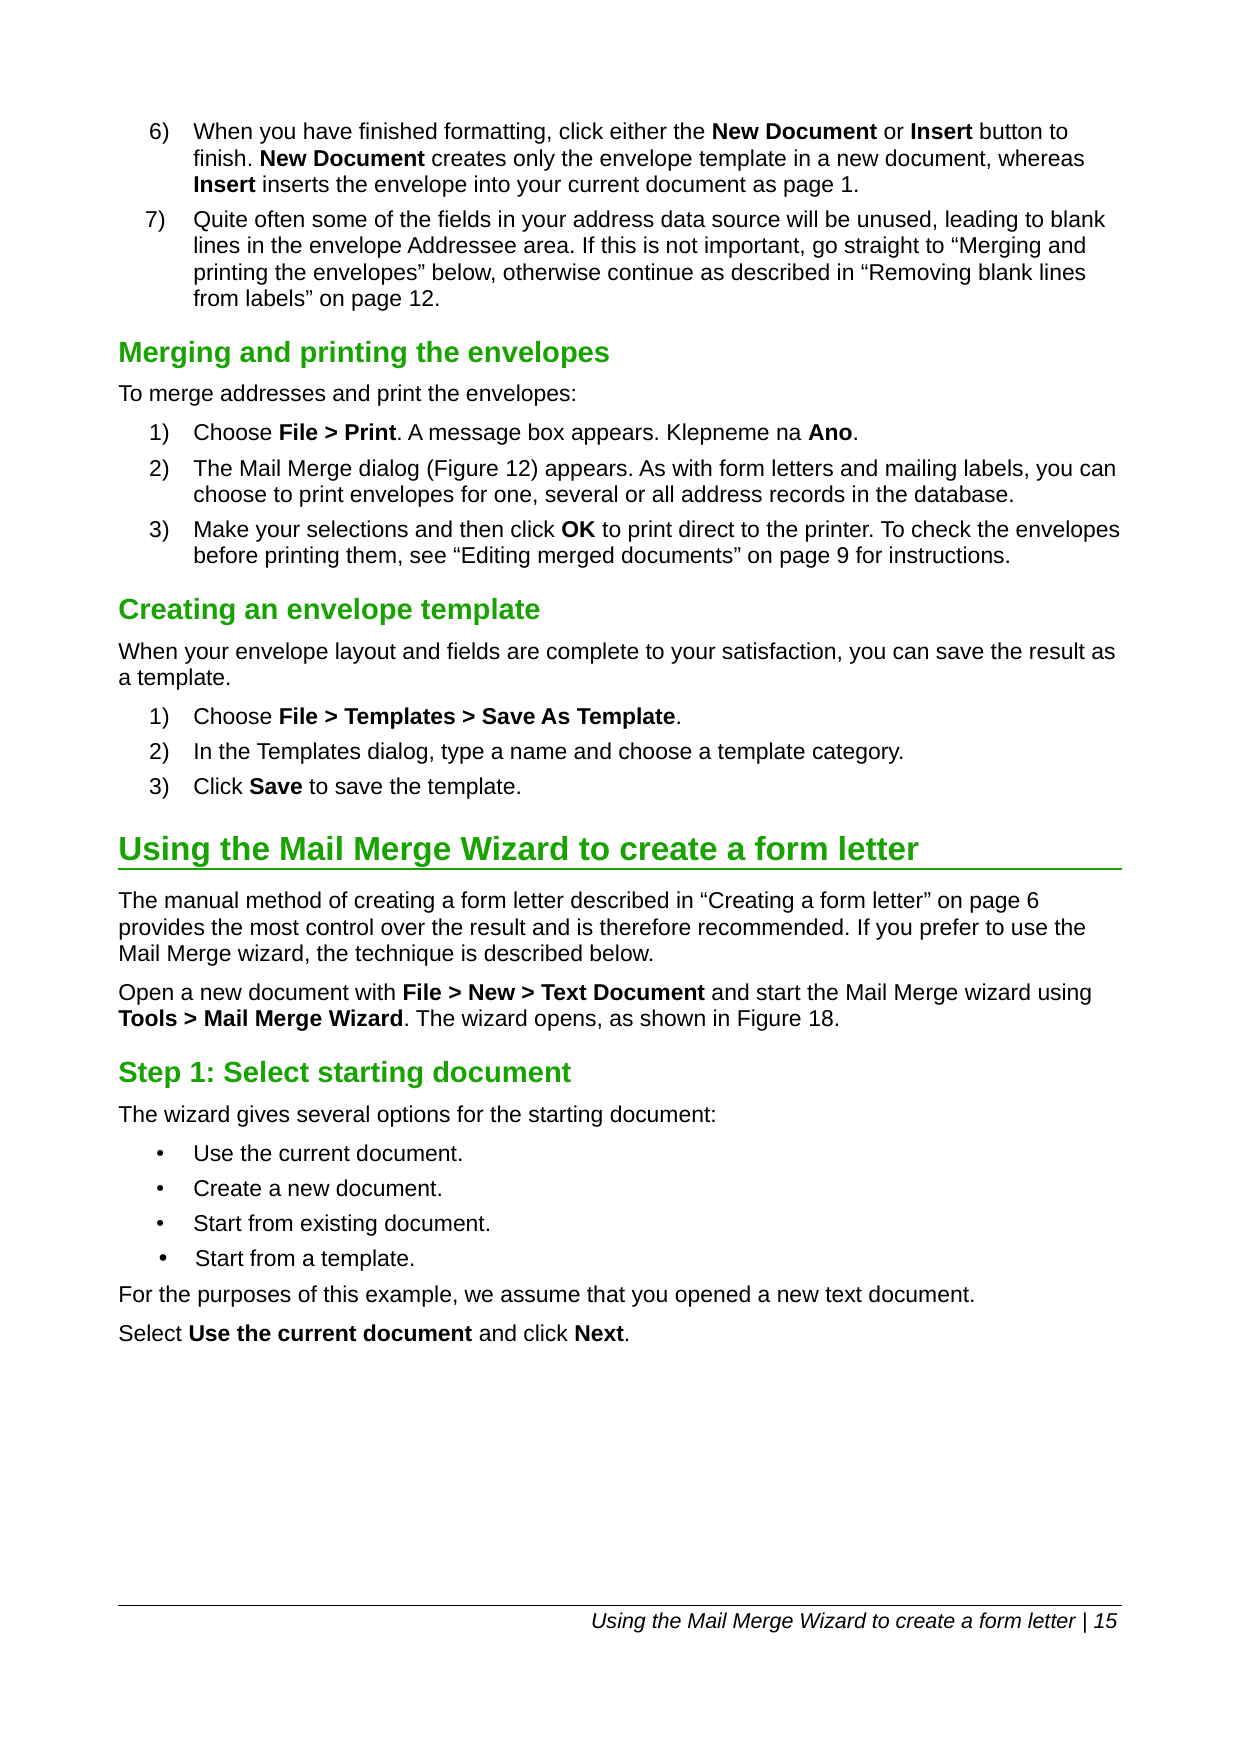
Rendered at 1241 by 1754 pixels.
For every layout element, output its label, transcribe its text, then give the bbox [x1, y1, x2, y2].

subtitle Merging and printing the envelopes [118, 335, 1122, 369]
text For the purposes of this example, we assume that you opened a new text document. [118, 1281, 1122, 1307]
subtitle Using the Mail Merge Wizard to create a form letter [118, 829, 1122, 868]
list Start from existing document. [156, 1210, 1122, 1236]
list Start from a template. [156, 1245, 1122, 1272]
subtitle Step 1: Select starting document [118, 1055, 1122, 1089]
list When you have finished formatting, click either the New Document or Insert button to finish. New Document creates only the envelope template in a new document, whereas Insert inserts the envelope into your current document as page 1. [169, 118, 1122, 197]
list Choose File > Templates > Save As Template. [169, 703, 1122, 729]
list When your envelope layout and fields are complete to your satisfaction, you can save the result as a template. [118, 638, 1122, 690]
text Open a new document with File > New > Text Document and start the Mail Merge wizard using Tools > Mail Merge Wizard. The wizard opens, as shown in Figure 18. [118, 979, 1122, 1032]
text Select Use the current document and click Next. [118, 1320, 1122, 1346]
text The manual method of creating a form letter described in “Creating a form letter” on page 6 provides the most control over the result and is therefore recommended. If you prefer to use the Mail Merge wizard, the technique is described below. [118, 887, 1122, 966]
list The Mail Merge dialog (Figure 12) appears. As with form letters and mailing labels, you can choose to print envelopes for one, several or all address records in the database. [169, 454, 1122, 507]
list Use the current document. [156, 1139, 1122, 1166]
list Quite often some of the fields in your address data source will be unused, leading to blank lines in the envelope Addressee area. If this is not important, go straight to “Merging and printing the envelopes” below, otherwise continue as described in “Removing blank lines from labels” on page 12. [165, 206, 1122, 311]
list Choose File > Print. A message box appears. Klepneme na Ano. [169, 419, 1122, 446]
subtitle Creating an envelope template [118, 592, 1122, 626]
list The wizard gives several options for the starting document: [118, 1101, 1122, 1127]
list In the Templates dialog, type a name and choose a template category. [169, 738, 1122, 764]
list To merge addresses and print the envelopes: [118, 380, 1122, 407]
list Click Save to save the template. [169, 773, 1122, 800]
list Create a new document. [156, 1175, 1122, 1201]
list Make your selections and then click OK to print direct to the printer. To check the envelopes before printing them, see “Editing merged documents” on page 9 for instructions. [169, 516, 1122, 569]
